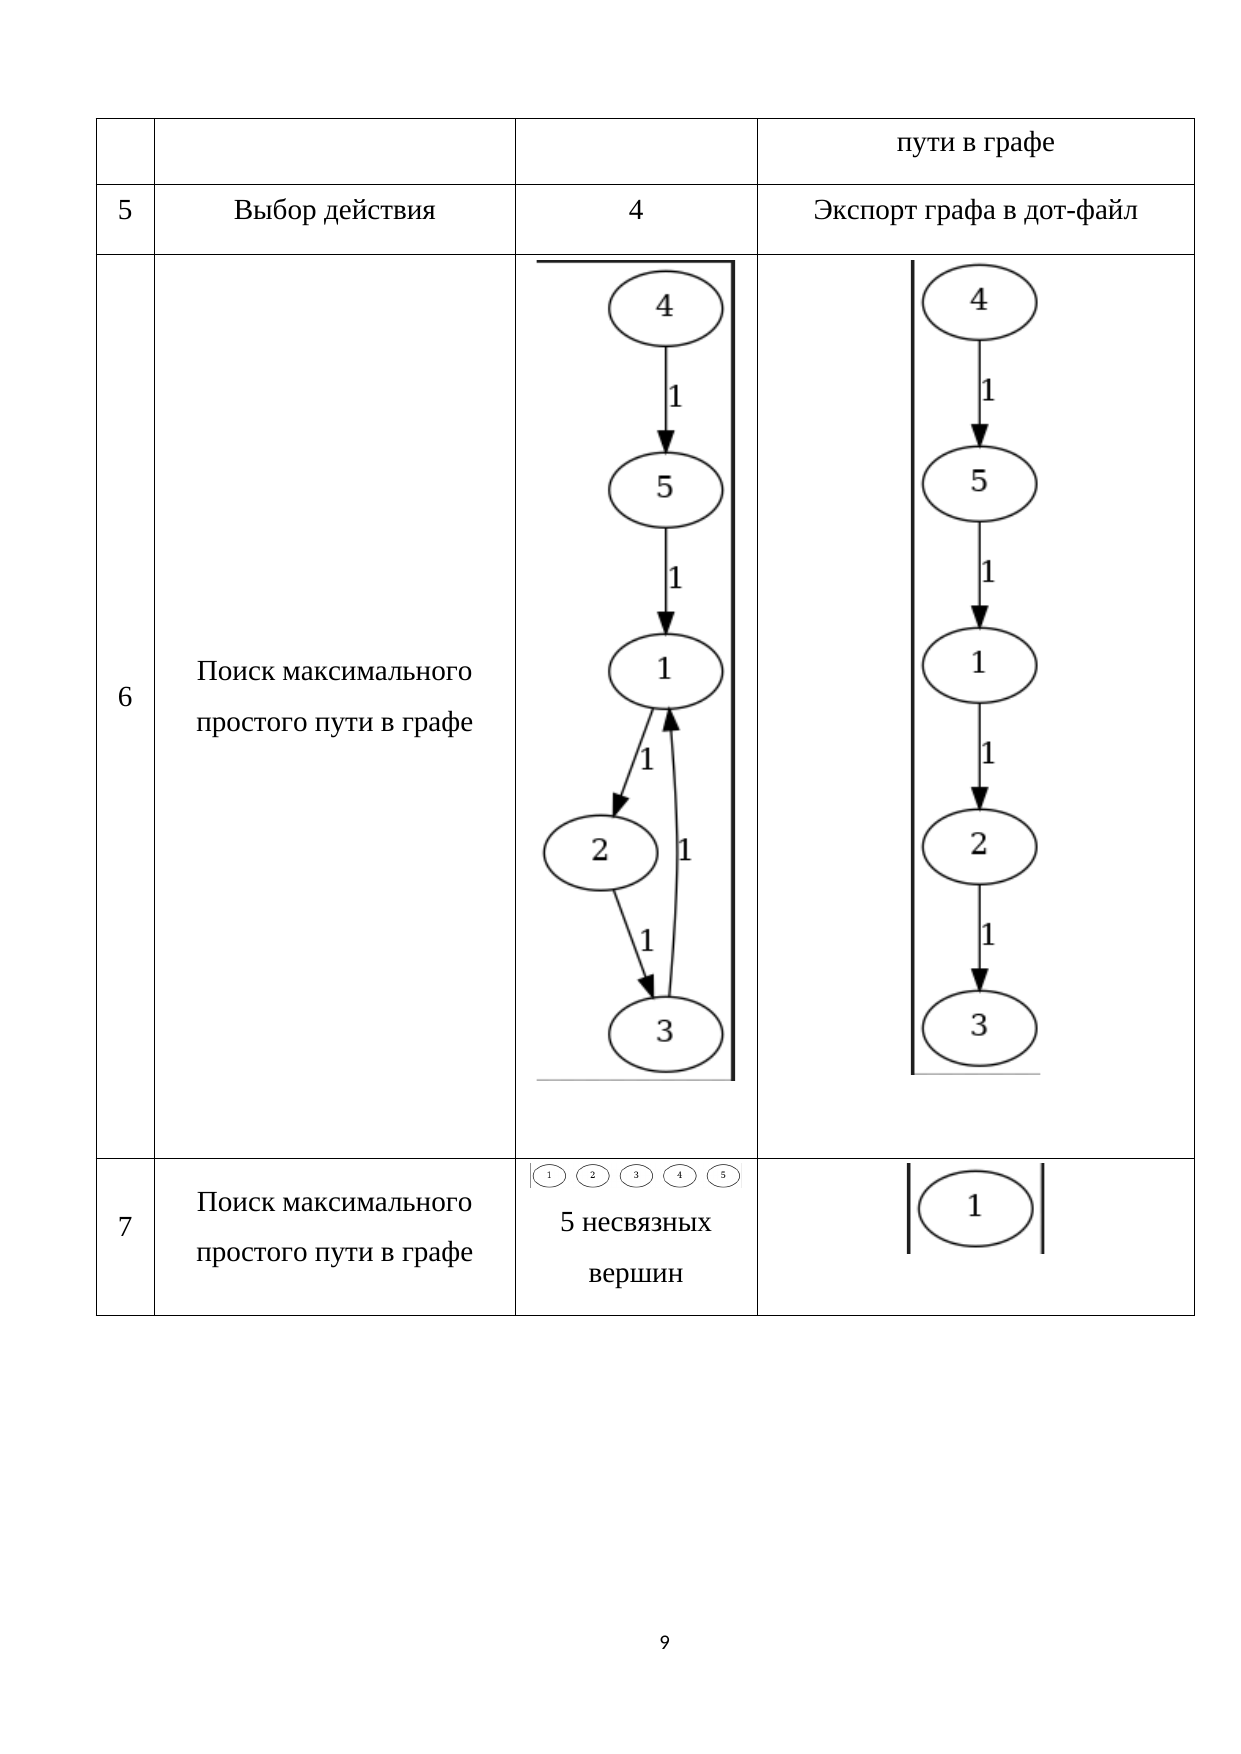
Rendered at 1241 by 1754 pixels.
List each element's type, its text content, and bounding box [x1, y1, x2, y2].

picture [536, 260, 736, 1081]
table_cell Поиск максимального простого пути в графе [155, 1159, 515, 1315]
picture [910, 260, 1041, 1075]
table_cell Выбор действия [155, 185, 515, 254]
table_cell [155, 119, 515, 184]
table_cell Экспорт графа в дот-файл [758, 185, 1194, 254]
picture [906, 1163, 1045, 1254]
table_cell [758, 255, 1194, 1157]
table_cell 5 несвязных вершин [516, 1159, 757, 1315]
table_cell 7 [97, 1159, 154, 1315]
table_cell [516, 255, 757, 1157]
table_cell [97, 119, 154, 184]
table_cell 4 [516, 185, 757, 254]
picture [530, 1163, 742, 1188]
table_cell 6 [97, 255, 154, 1157]
table_cell пути в графе [758, 119, 1194, 184]
table_cell [516, 119, 757, 184]
table_cell Поиск максимального простого пути в графе [155, 255, 515, 1157]
table_cell [758, 1159, 1194, 1315]
table_cell 5 [97, 185, 154, 254]
